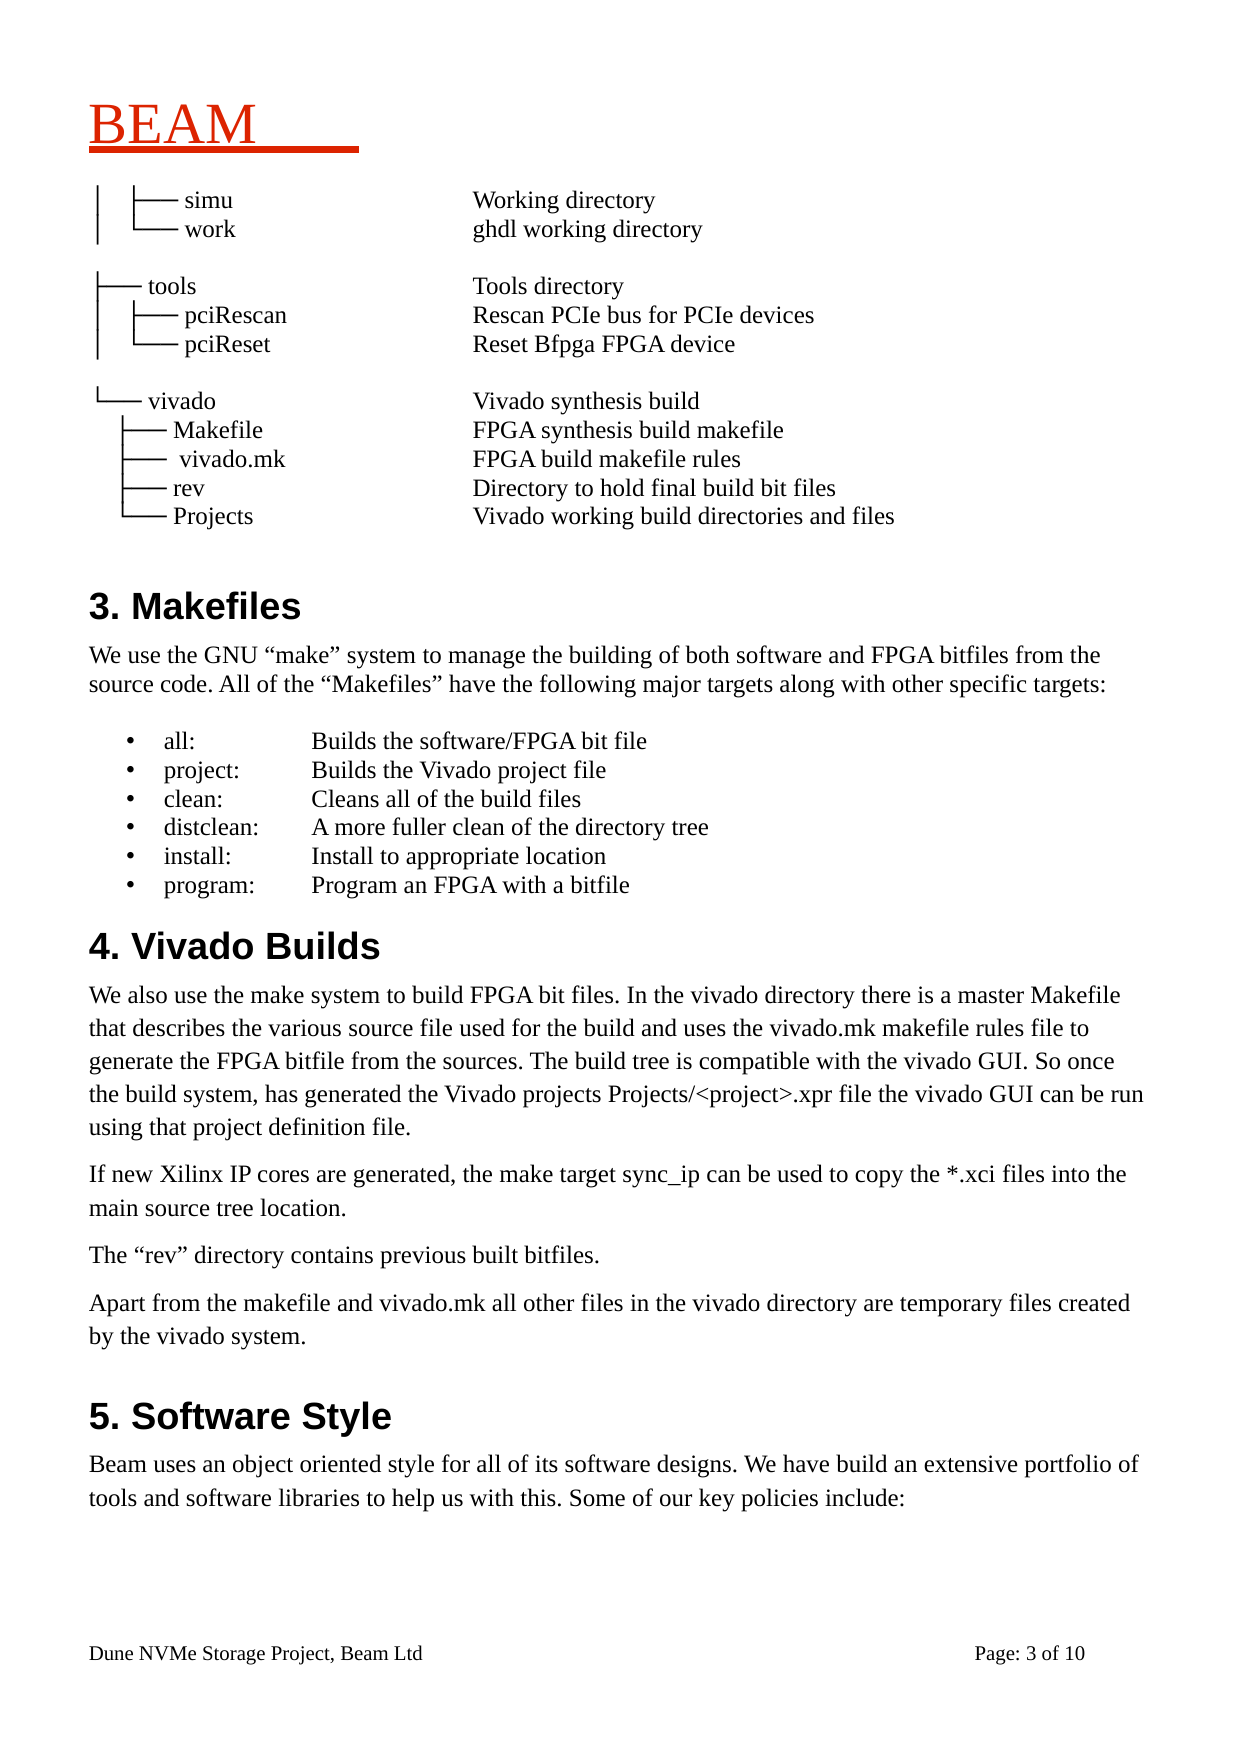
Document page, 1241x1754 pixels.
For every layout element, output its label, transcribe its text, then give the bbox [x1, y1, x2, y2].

table_cell ├── vivado.mk [89, 444, 121, 473]
table_cell │ └── pciReset [98, 329, 472, 358]
text Beam uses an object oriented style for all of its software designs. We have build an extensive portfolio of tools and software libraries to help us with this. Some of our key policies include: [88, 1449, 1152, 1511]
table_cell │ ├── simu [98, 185, 133, 214]
text We use the GNU “make” system to manage the building of both software and FPGA bitfiles from the source code. All of the “Makefiles” have the following major targets along with other specific targets: [88, 640, 1152, 697]
table_cell │ └── work [89, 214, 96, 243]
list install: Install to appropriate location [126, 841, 1152, 870]
table_cell FPGA build makefile rules [472, 444, 1152, 473]
text The “rev” directory contains previous built bitfiles. [88, 1240, 1152, 1269]
table_cell └── vivado [89, 386, 472, 415]
text Apart from the makefile and vivado.mk all other files in the vivado directory are temporary files created by the vivado system. [88, 1288, 1152, 1349]
table_cell Working directory [472, 185, 1152, 214]
list clean: Cleans all of the build files [126, 784, 1152, 812]
text We also use the make system to build FPGA bit files. In the vivado directory there is a master Makefile that describes the various source file used for the build and uses the vivado.mk makefile rules file to generate the FPGA bitfile from the sources. The build tree is compatible with the vivado GUI. So once the build system, has generated the Vivado projects Projects/<project>.xpr file the vivado GUI can be run using that project definition file. [88, 980, 1152, 1141]
table_cell └── Projects [89, 501, 472, 530]
table_cell │ ├── pciRescan [135, 300, 472, 329]
table_cell ├── Makefile [123, 415, 472, 444]
table_cell ├── tools [98, 271, 472, 300]
table_cell ├── rev [123, 473, 472, 501]
list distclean: A more fuller clean of the directory tree [126, 812, 1152, 841]
table_cell ├── tools [89, 271, 96, 300]
table_cell Rescan PCIe bus for PCIe devices [472, 300, 1152, 329]
table_cell │ ├── simu [135, 185, 472, 214]
table_cell [472, 358, 1152, 386]
table_cell Vivado working build directories and files [472, 501, 1152, 530]
table_cell ghdl working directory [472, 214, 1152, 243]
table_cell ├── Makefile [89, 415, 121, 444]
table_cell Vivado synthesis build [472, 386, 1152, 415]
subtitle Vivado Builds [88, 924, 1152, 967]
table_cell [89, 243, 472, 271]
subtitle Makefiles [88, 584, 1152, 627]
table_cell ├── vivado.mk [123, 444, 472, 473]
table_cell │ └── work [98, 214, 472, 243]
text If new Xilinx IP cores are generated, the make target sync_ip can be used to copy the *.xci files into the main source tree location. [88, 1159, 1152, 1221]
list project: Builds the Vivado project file [126, 755, 1152, 784]
table_cell FPGA synthesis build makefile [472, 415, 1152, 444]
subtitle Software Style [88, 1393, 1152, 1437]
table_cell Directory to hold final build bit files [472, 473, 1152, 501]
table_cell Tools directory [472, 271, 1152, 300]
table_cell [472, 243, 1152, 271]
table_cell │ ├── simu [89, 185, 96, 214]
table_cell │ ├── pciRescan [98, 300, 133, 329]
table_cell [89, 358, 472, 386]
list all: Builds the software/FPGA bit file [126, 726, 1152, 755]
table_cell Reset Bfpga FPGA device [472, 329, 1152, 358]
list program: Program an FPGA with a bitfile [126, 870, 1152, 899]
table_cell ├── rev [89, 473, 121, 501]
